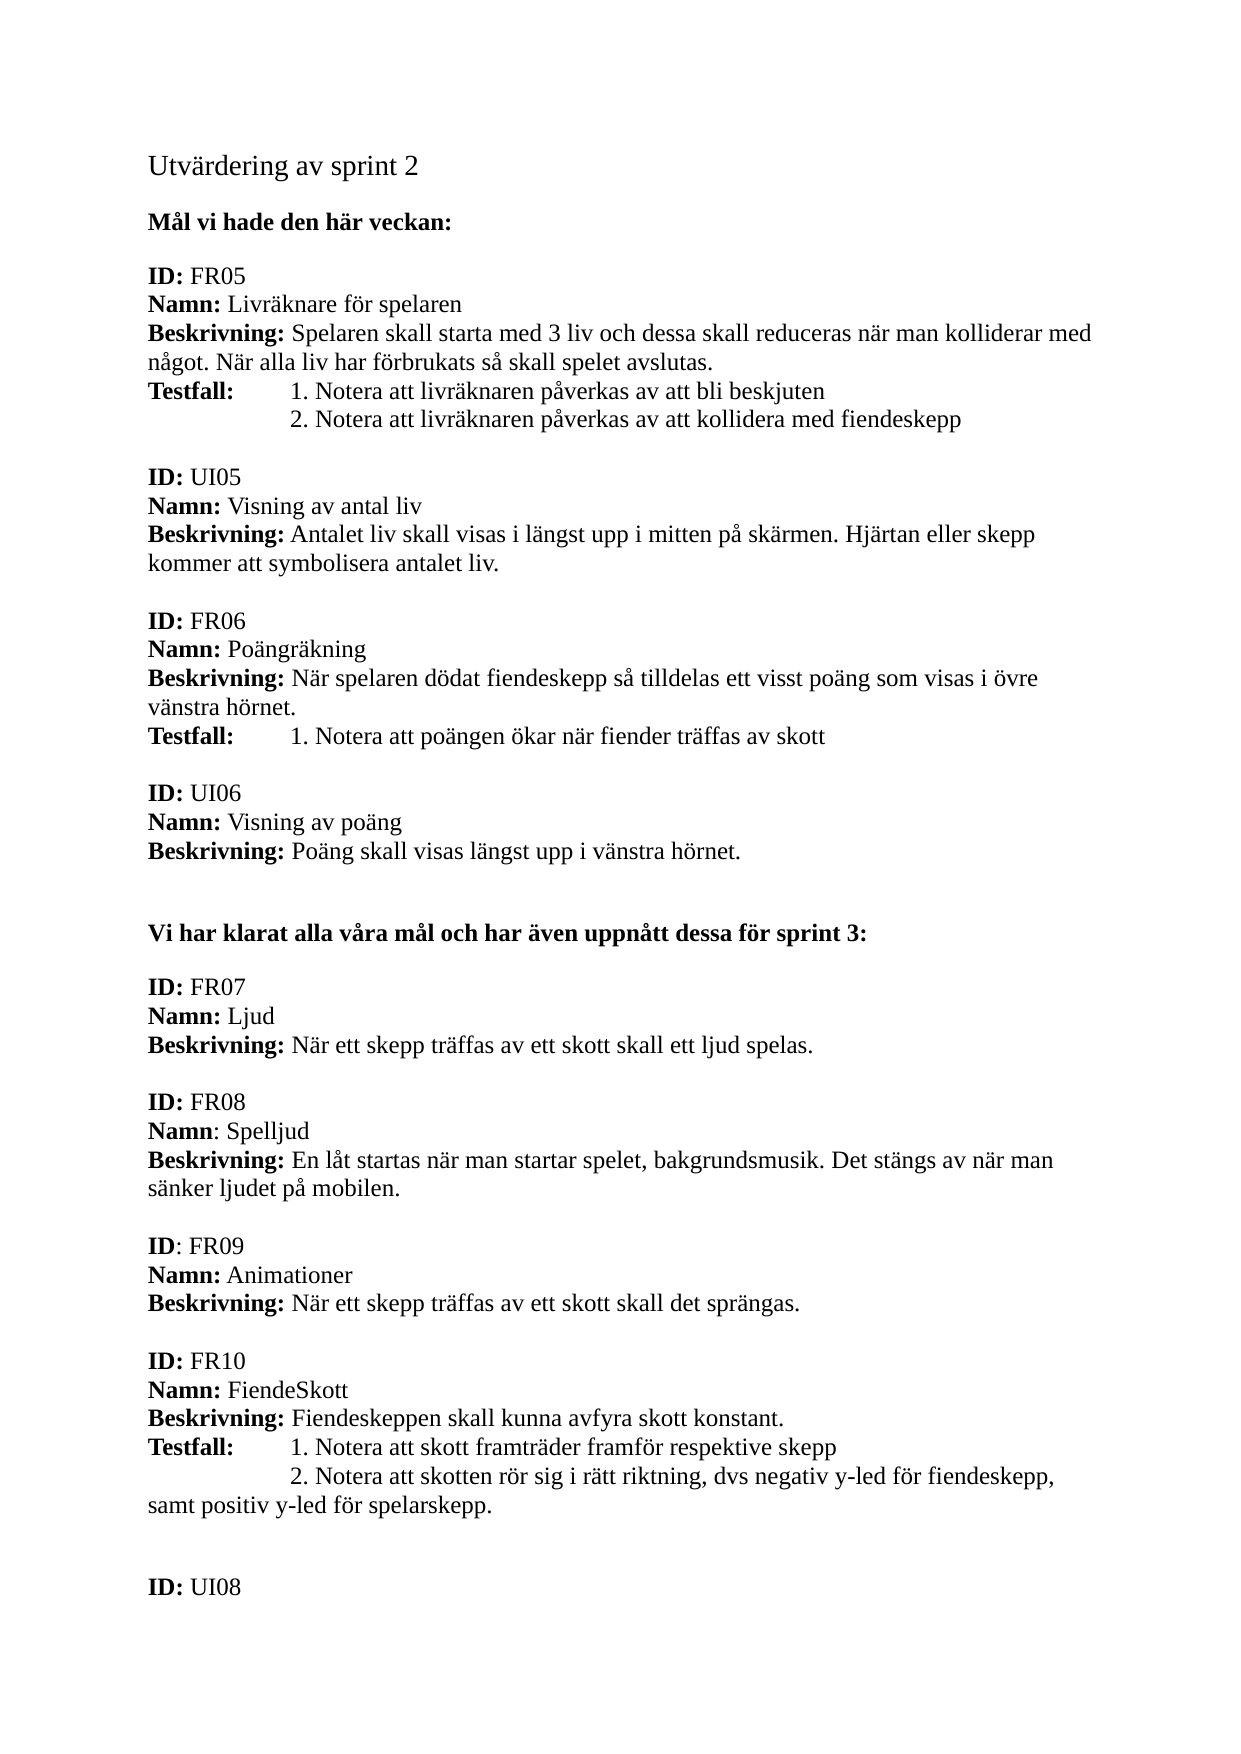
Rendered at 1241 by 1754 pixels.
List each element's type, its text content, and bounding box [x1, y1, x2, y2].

text ID: FR06 [148, 606, 1093, 634]
text Beskrivning: Spelaren skall starta med 3 liv och dessa skall reduceras när man kolliderar med något. När alla liv har förbrukats så skall spelet avslutas. [148, 318, 1093, 376]
text Beskrivning: När ett skepp träffas av ett skott skall ett ljud spelas. [148, 1030, 1093, 1058]
text Testfall: 1. Notera att livräknaren påverkas av att bli beskjuten [148, 376, 1093, 404]
text ID: FR07 [148, 972, 1093, 1001]
text Beskrivning: En låt startas när man startar spelet, bakgrundsmusik. Det stängs av när man sänker ljudet på mobilen. [148, 1145, 1093, 1202]
text Namn: Visning av antal liv [148, 491, 1093, 519]
text Beskrivning: Fiendeskeppen skall kunna avfyra skott konstant. [148, 1403, 1093, 1432]
text 2. Notera att skotten rör sig i rätt riktning, dvs negativ y-led för fiendeskepp, samt positiv y-led för spelarskepp. [148, 1461, 1093, 1518]
text Namn: Livräknare för spelaren [148, 289, 1093, 318]
text Namn: Visning av poäng [148, 807, 1093, 836]
text 2. Notera att livräknaren påverkas av att kollidera med fiendeskepp [148, 404, 1093, 433]
text Vi har klarat alla våra mål och har även uppnått dessa för sprint 3: [148, 918, 1093, 947]
text Namn: FiendeSkott [148, 1375, 1093, 1403]
text Beskrivning: När ett skepp träffas av ett skott skall det sprängas. [148, 1288, 1093, 1317]
text Beskrivning: Antalet liv skall visas i längst upp i mitten på skärmen. Hjärtan eller skepp kommer att symbolisera antalet liv. [148, 519, 1093, 577]
text Testfall: 1. Notera att poängen ökar när fiender träffas av skott [148, 721, 1093, 749]
text Namn: Poängräkning [148, 634, 1093, 663]
text ID: FR08 [148, 1087, 1093, 1116]
text ID: UI05 [148, 462, 1093, 491]
text ID: UI06 [148, 778, 1093, 807]
text Namn: Ljud [148, 1001, 1093, 1030]
text Namn: Animationer [148, 1260, 1093, 1288]
text ID: FR10 [148, 1346, 1093, 1375]
text Testfall: 1. Notera att skott framträder framför respektive skepp [148, 1432, 1093, 1461]
text ID: UI08 [148, 1572, 1093, 1601]
text ID: FR05 [148, 261, 1093, 289]
text ID: FR09 [148, 1231, 1093, 1260]
text Mål vi hade den här veckan: [148, 207, 1093, 236]
text Utvärdering av sprint 2 [148, 148, 1093, 181]
text Beskrivning: Poäng skall visas längst upp i vänstra hörnet. [148, 836, 1093, 864]
text Namn: Spelljud [148, 1116, 1093, 1145]
text Beskrivning: När spelaren dödat fiendeskepp så tilldelas ett visst poäng som visas i övre vänstra hörnet. [148, 663, 1093, 721]
